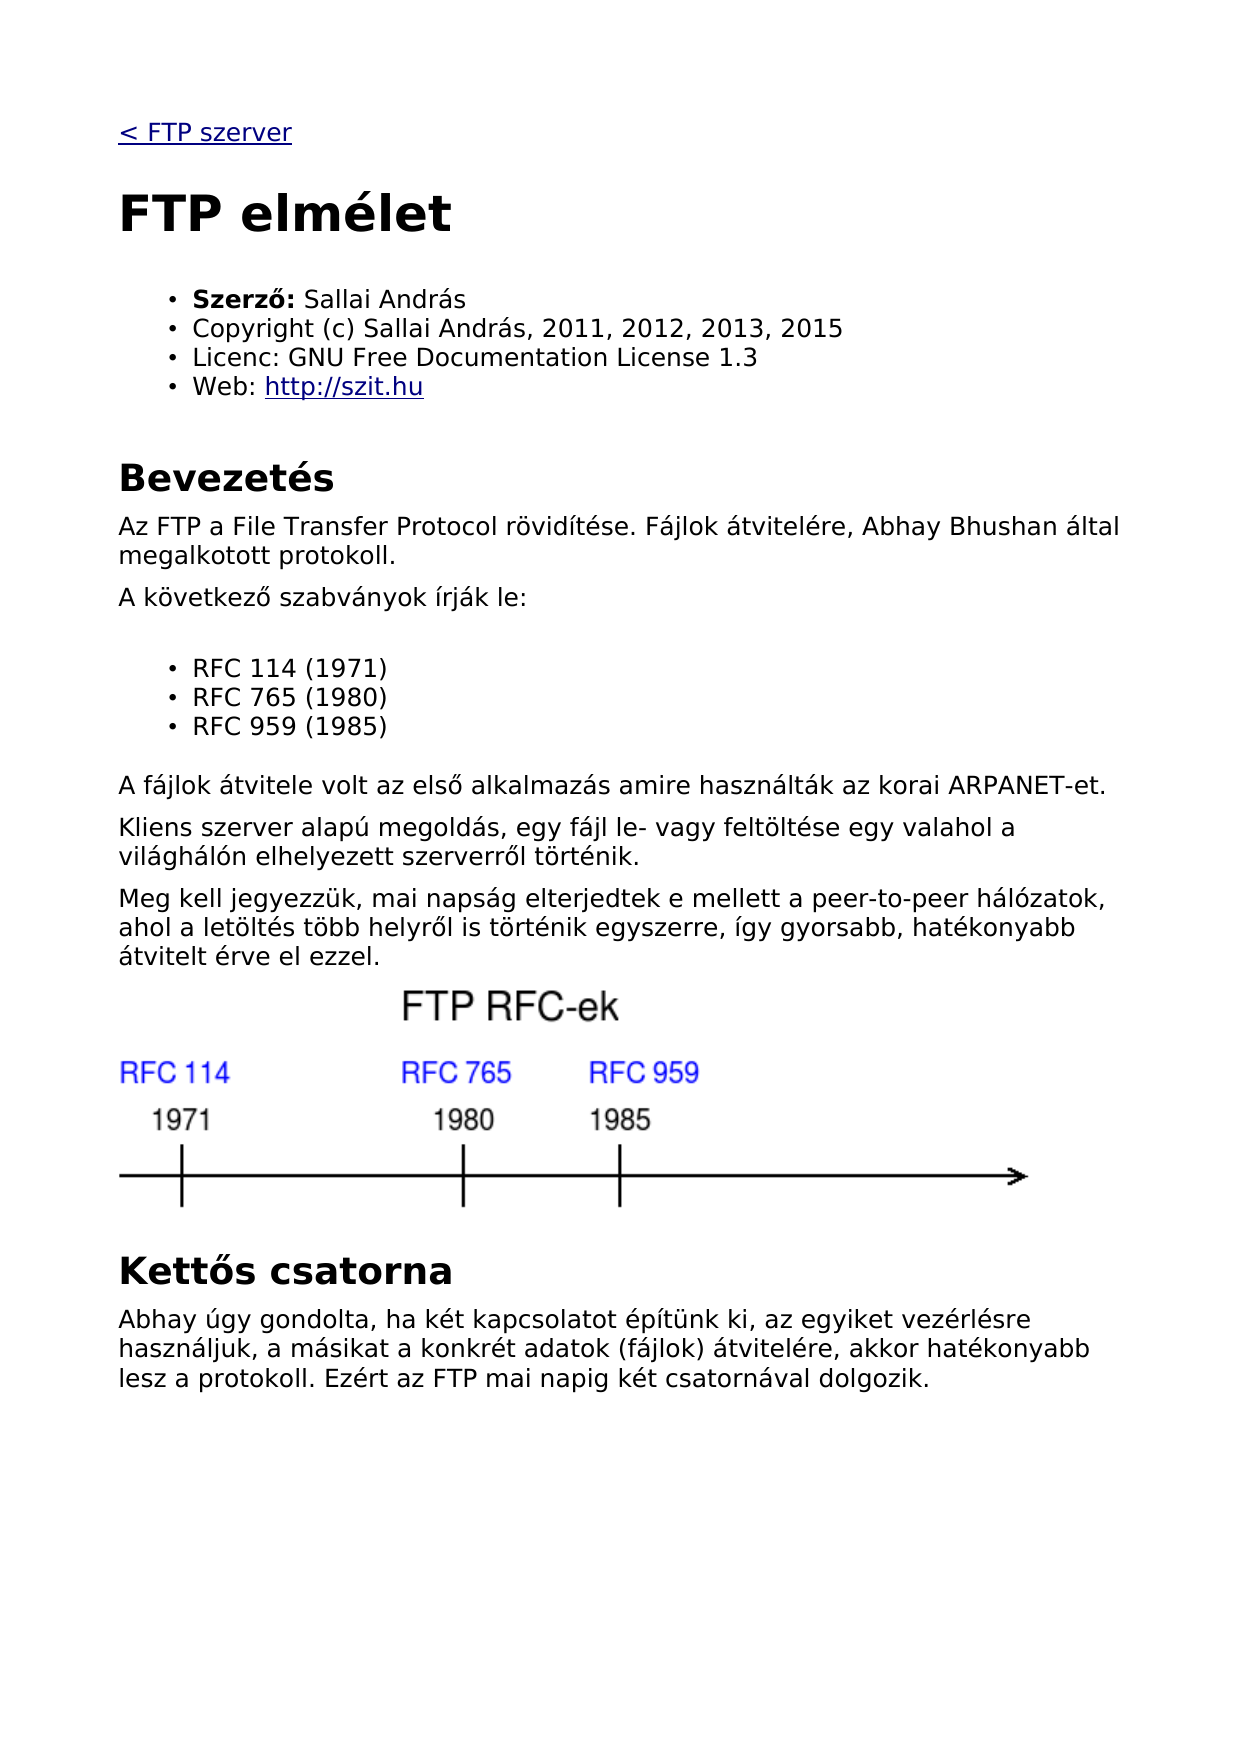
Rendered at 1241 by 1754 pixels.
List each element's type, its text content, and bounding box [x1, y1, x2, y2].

list Licenc: GNU Free Documentation License 1.3 [177, 343, 1122, 372]
text Az FTP a File Transfer Protocol rövidítése. Fájlok átvitelére, Abhay Bhushan által megalkotott protokoll. [118, 512, 1122, 571]
text Meg kell jegyezzük, mai napság elterjedtek e mellett a peer-to-peer hálózatok, ahol a letöltés több helyről is történik egyszerre, így gyorsabb, hatékonyabb átvitelt érve el ezzel. [118, 884, 1122, 971]
text < FTP szerver [118, 118, 1122, 147]
text A következő szabványok írják le: [118, 583, 1122, 612]
text Kliens szerver alapú megoldás, egy fájl le- vagy feltöltése egy valahol a világhálón elhelyezett szerverről történik. [118, 813, 1122, 871]
list Copyright (c) Sallai András, 2011, 2012, 2013, 2015 [177, 314, 1122, 343]
list RFC 959 (1985) [177, 713, 1122, 742]
list Web: http://szit.hu [177, 372, 1122, 402]
text Abhay úgy gondolta, ha két kapcsolatot építünk ki, az egyiket vezérlésre használjuk, a másikat a konkrét adatok (fájlok) átvitelére, akkor hatékonyabb lesz a protokoll. Ezért az FTP mai napig két csatornával dolgozik. [118, 1306, 1122, 1393]
list RFC 114 (1971) [177, 654, 1122, 683]
list RFC 765 (1980) [177, 683, 1122, 713]
subtitle FTP elmélet [118, 185, 1122, 243]
list Szerző: Sallai András [177, 285, 1122, 314]
text A fájlok átvitele volt az első alkalmazás amire használták az korai ARPANET-et. [118, 771, 1122, 800]
picture [118, 983, 1033, 1212]
subtitle Kettős csatorna [118, 1249, 1122, 1293]
subtitle Bevezetés [118, 456, 1122, 500]
